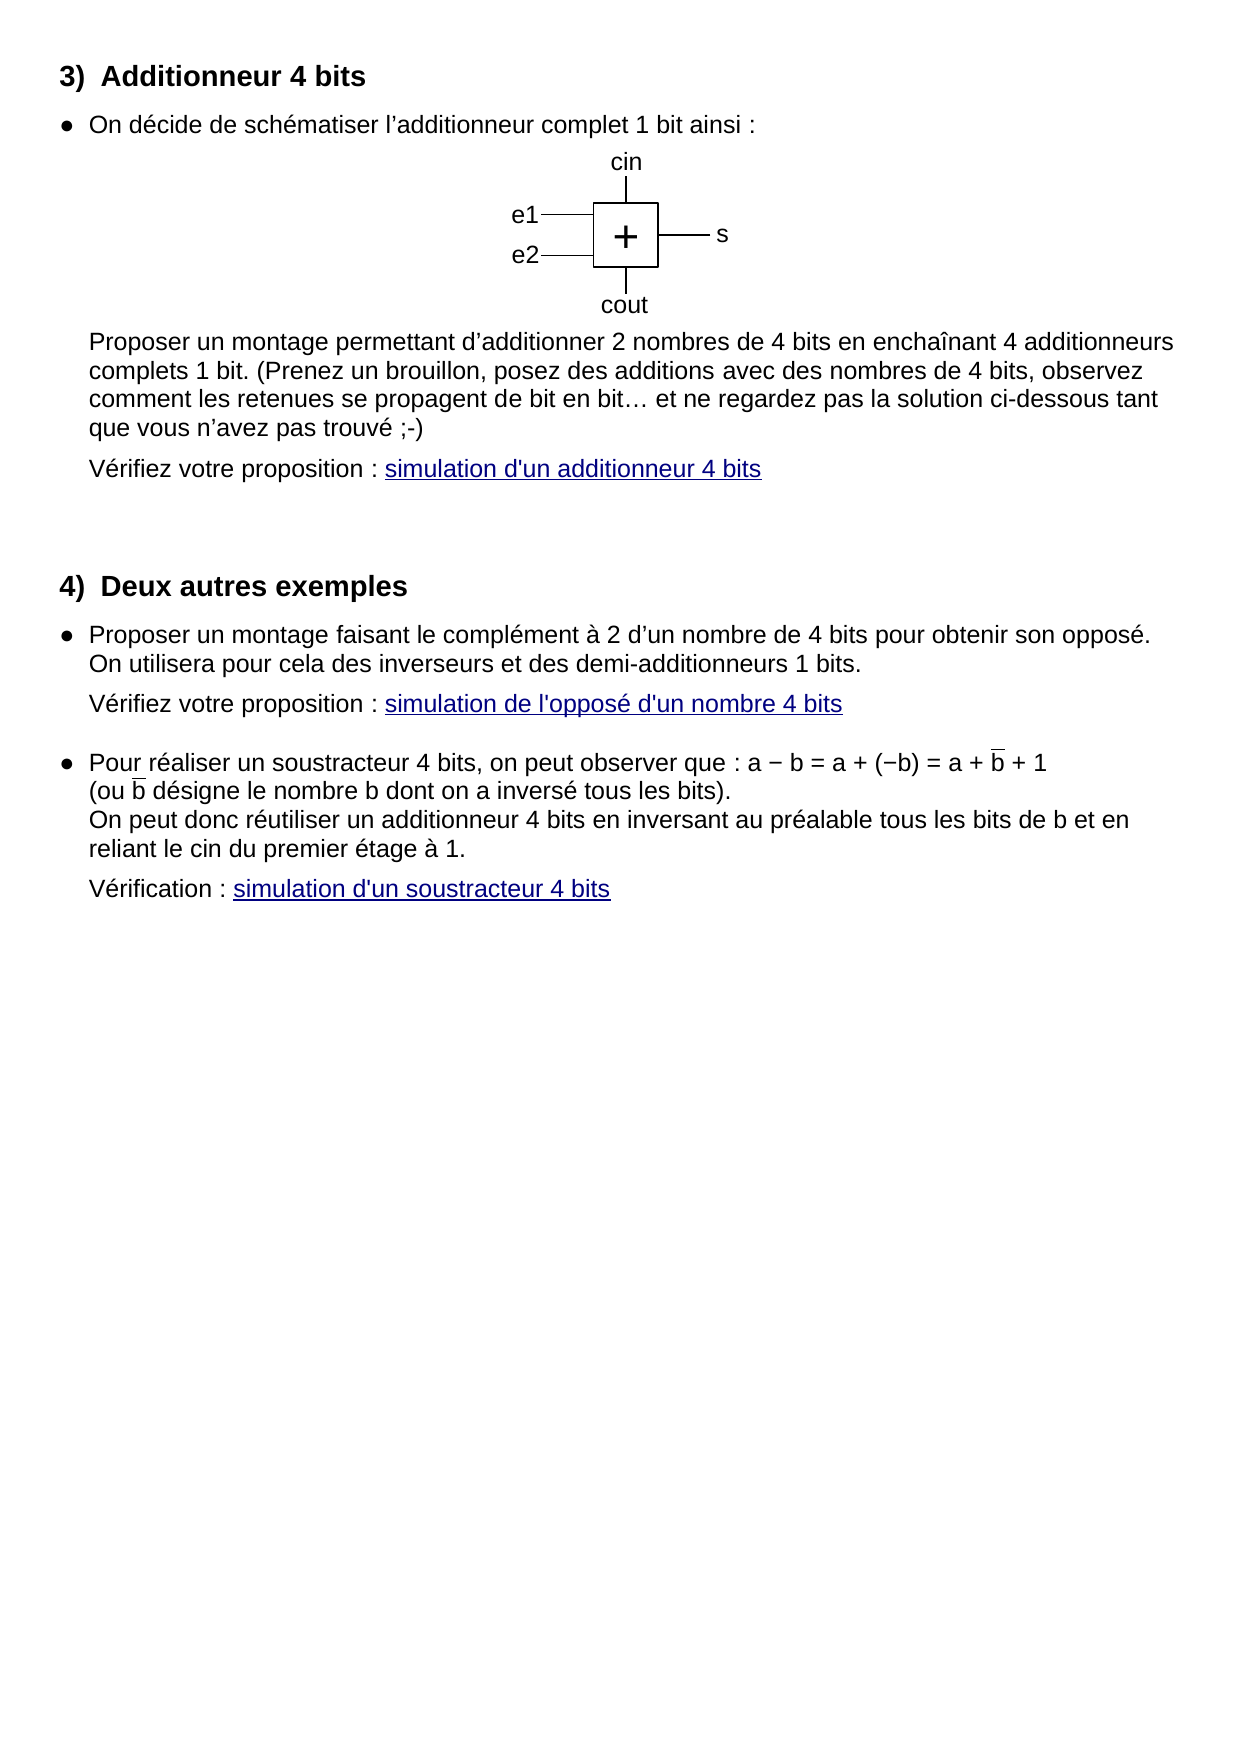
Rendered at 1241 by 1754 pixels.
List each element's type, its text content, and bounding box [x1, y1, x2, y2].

text Vérifiez votre proposition : simulation de l'opposé d'un nombre 4 bits [88, 689, 1181, 718]
text Proposer un montage permettant d’additionner 2 nombres de 4 bits en enchaînant 4 additionneurs complets 1 bit. (Prenez un brouillon, posez des additions avec des nombres de 4 bits, observez comment les retenues se propagent de bit en bit… et ne regardez pas la solution ci-dessous tant que vous n’avez pas trouvé ;-) [88, 327, 1181, 442]
list Additionneur 4 bits [59, 59, 1181, 93]
list On décide de schématiser l’additionneur complet 1 bit ainsi : [59, 110, 1181, 139]
list Proposer un montage faisant le complément à 2 d’un nombre de 4 bits pour obtenir son opposé. On utilisera pour cela des inverseurs et des demi-additionneurs 1 bits. [59, 620, 1181, 677]
list Deux autres exemples [59, 569, 1181, 602]
list Pour réaliser un soustracteur 4 bits, on peut observer que : a − b = a + (−b) = a + b + 1 (ou b désigne le nombre b dont on a inversé tous les bits). On peut donc réutiliser un additionneur 4 bits en inversant au préalable tous les bits de b et en reliant le cin du premier étage à 1. [59, 747, 1181, 863]
text Vérifiez votre proposition : simulation d'un additionneur 4 bits [88, 454, 1181, 482]
text Vérification : simulation d'un soustracteur 4 bits [88, 874, 1181, 903]
